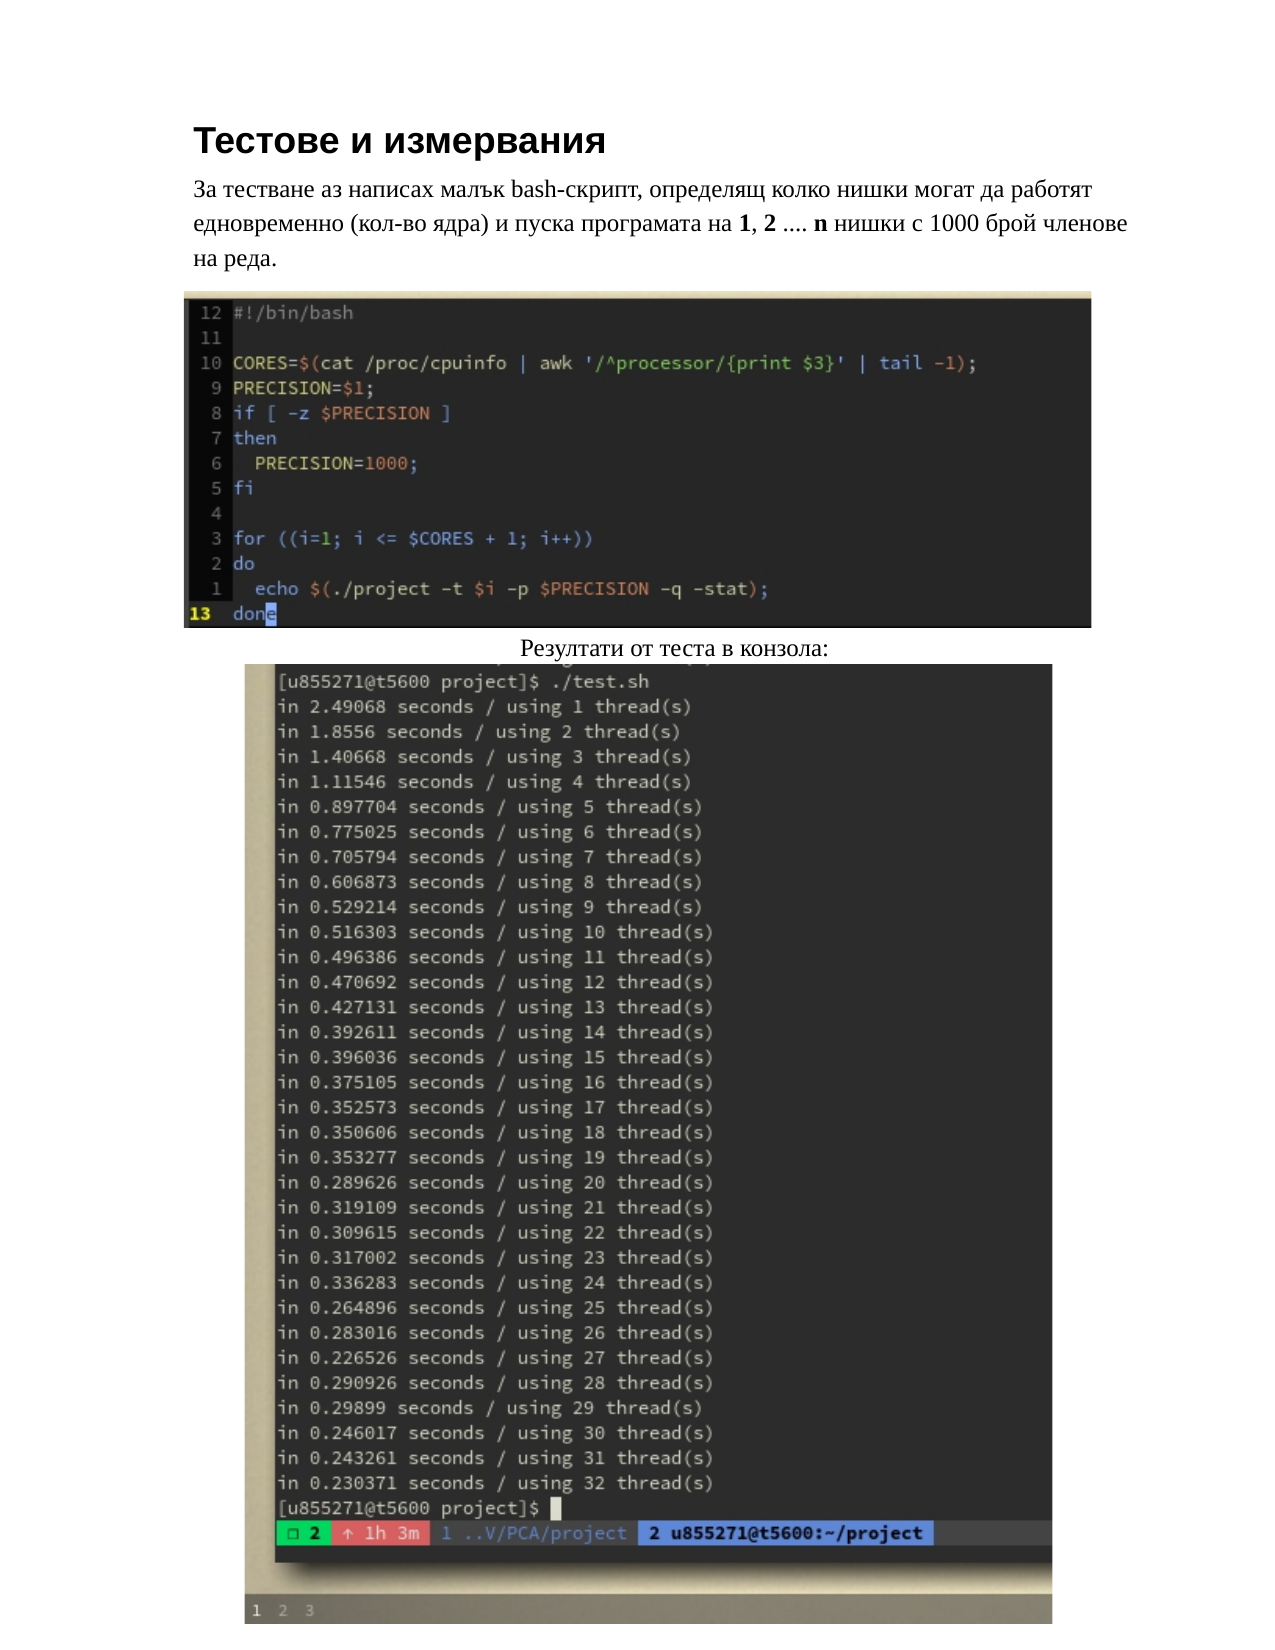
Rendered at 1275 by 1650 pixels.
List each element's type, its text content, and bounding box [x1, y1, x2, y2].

text Резултати от теста в конзола: [118, 292, 1157, 662]
list За тестване аз написах малък bash-скрипт, определящ колко нишки могат да работят едновременно (кол-во ядра) и пуска програмата на 1, 2 .... n нишки с 1000 брой членове на реда. [156, 174, 1157, 271]
subtitle Тестове и измервания [156, 118, 1157, 161]
picture [244, 664, 1053, 1624]
picture [183, 291, 1092, 628]
